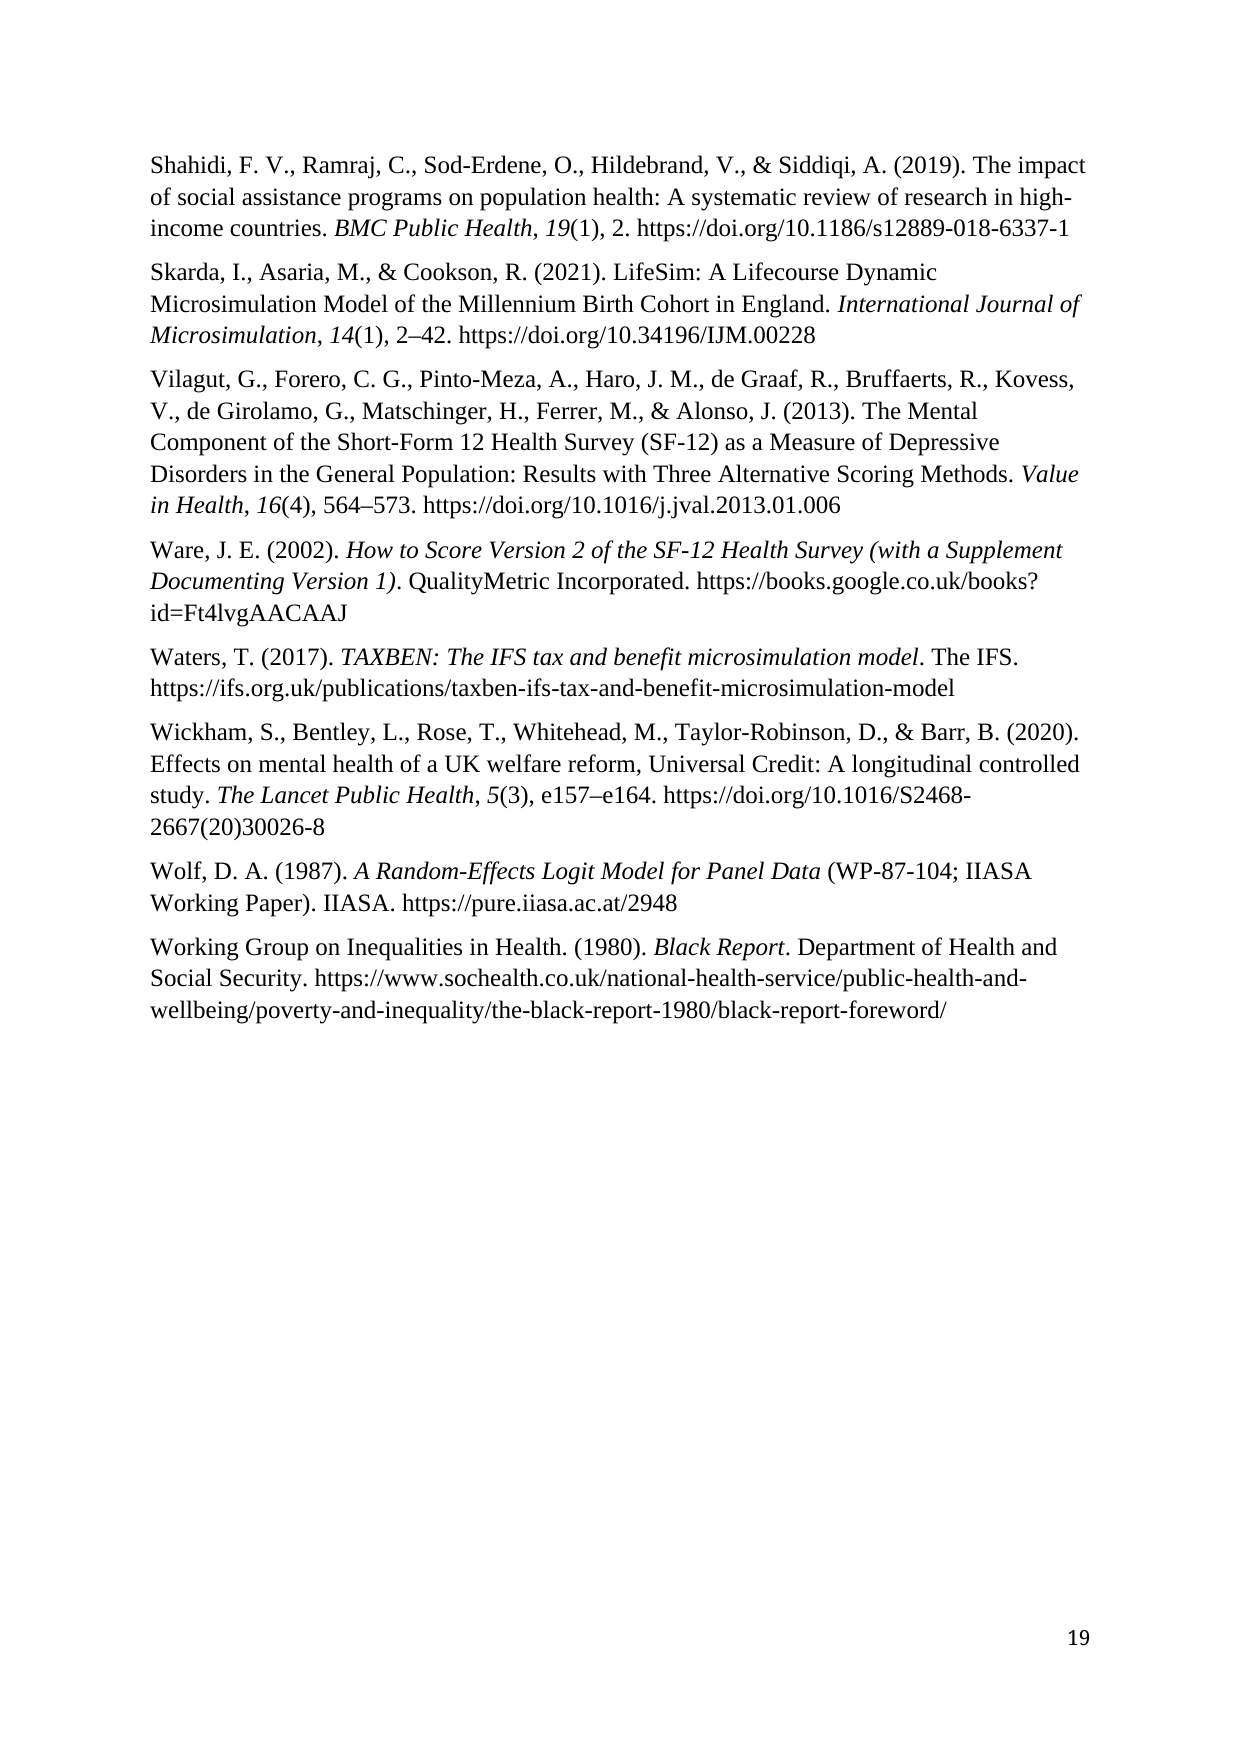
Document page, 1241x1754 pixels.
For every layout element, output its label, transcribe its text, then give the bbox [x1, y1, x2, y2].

text Vilagut, G., Forero, C. G., Pinto-Meza, A., Haro, J. M., de Graaf, R., Bruffaerts, R., Kovess, V., de Girolamo, G., Matschinger, H., Ferrer, M., & Alonso, J. (2013). The Mental Component of the Short-Form 12 Health Survey (SF-12) as a Measure of Depressive Disorders in the General Population: Results with Three Alternative Scoring Methods. Value in Health, 16(4), 564–573. https://doi.org/10.1016/j.jval.2013.01.006 [150, 364, 1090, 519]
text Ware, J. E. (2002). How to Score Version 2 of the SF-12 Health Survey (with a Supplement Documenting Version 1). QualityMetric Incorporated. https://books.google.co.uk/books?id=Ft4lvgAACAAJ [150, 535, 1090, 627]
text Skarda, I., Asaria, M., & Cookson, R. (2021). LifeSim: A Lifecourse Dynamic Microsimulation Model of the Millennium Birth Cohort in England. International Journal of Microsimulation, 14(1), 2–42. https://doi.org/10.34196/IJM.00228 [150, 257, 1090, 349]
text Waters, T. (2017). TAXBEN: The IFS tax and benefit microsimulation model. The IFS. https://ifs.org.uk/publications/taxben-ifs-tax-and-benefit-microsimulation-model [150, 642, 1090, 702]
text Shahidi, F. V., Ramraj, C., Sod-Erdene, O., Hildebrand, V., & Siddiqi, A. (2019). The impact of social assistance programs on population health: A systematic review of research in high-income countries. BMC Public Health, 19(1), 2. https://doi.org/10.1186/s12889-018-6337-1 [150, 150, 1090, 242]
text Working Group on Inequalities in Health. (1980). Black Report. Department of Health and Social Security. https://www.sochealth.co.uk/national-health-service/public-health-and-wellbeing/poverty-and-inequality/the-black-report-1980/black-report-foreword/ [150, 932, 1090, 1024]
text Wickham, S., Bentley, L., Rose, T., Whitehead, M., Taylor-Robinson, D., & Barr, B. (2020). Effects on mental health of a UK welfare reform, Universal Credit: A longitudinal controlled study. The Lancet Public Health, 5(3), e157–e164. https://doi.org/10.1016/S2468-2667(20)30026-8 [150, 717, 1090, 841]
text Wolf, D. A. (1987). A Random-Effects Logit Model for Panel Data (WP-87-104; IIASA Working Paper). IIASA. https://pure.iiasa.ac.at/2948 [150, 856, 1090, 917]
